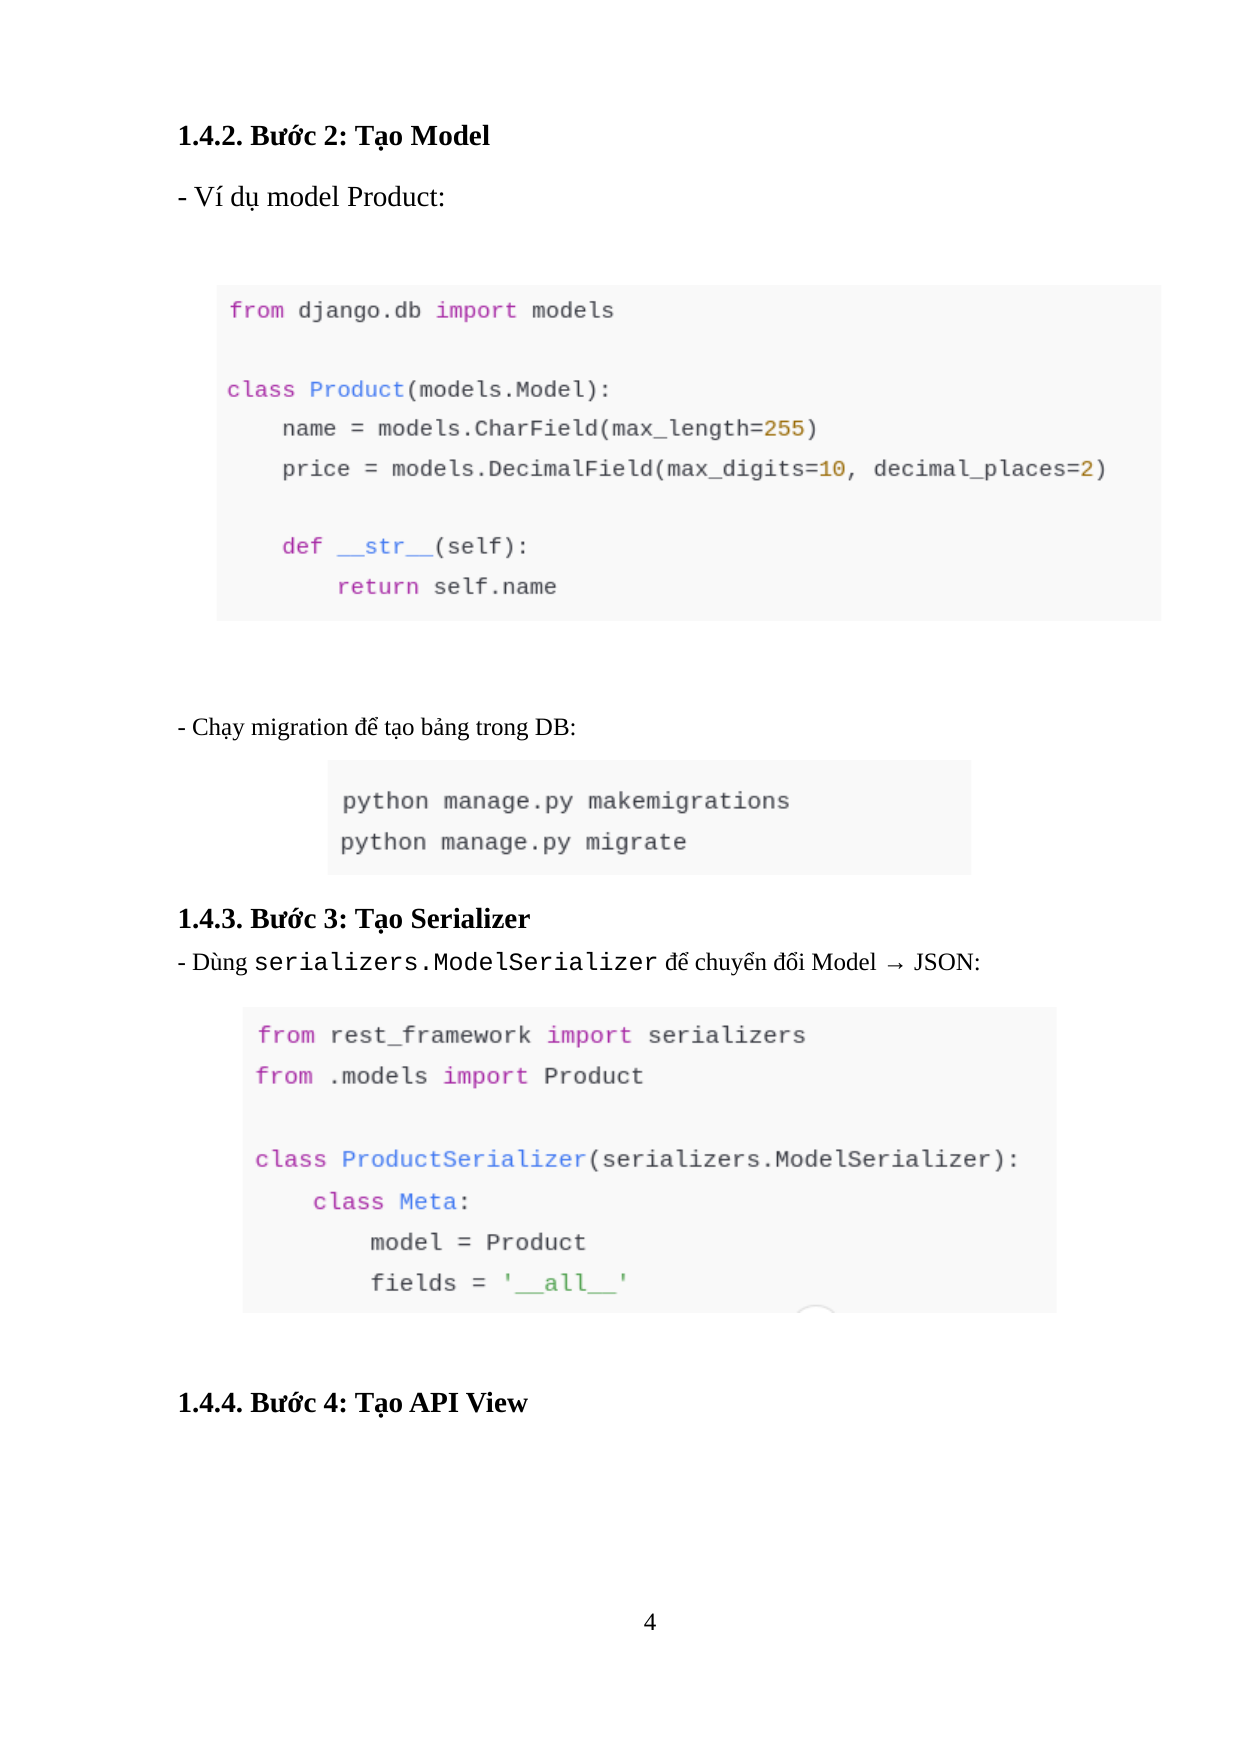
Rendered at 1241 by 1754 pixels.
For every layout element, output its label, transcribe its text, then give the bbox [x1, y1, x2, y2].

text - Dùng serializers.ModelSerializer để chuyển đổi Model → JSON: [177, 947, 1122, 978]
picture [216, 285, 1162, 621]
subtitle 1.4.3. Bước 3: Tạo Serializer [177, 901, 1122, 935]
picture [327, 760, 972, 875]
text - Chạy migration để tạo bảng trong DB: [177, 700, 1122, 741]
picture [242, 1007, 1057, 1313]
subtitle - Ví dụ model Product: [177, 179, 1122, 212]
subtitle 1.4.2. Bước 2: Tạo Model [177, 118, 1122, 152]
subtitle 1.4.4. Bước 4: Tạo API View [177, 1385, 1122, 1419]
